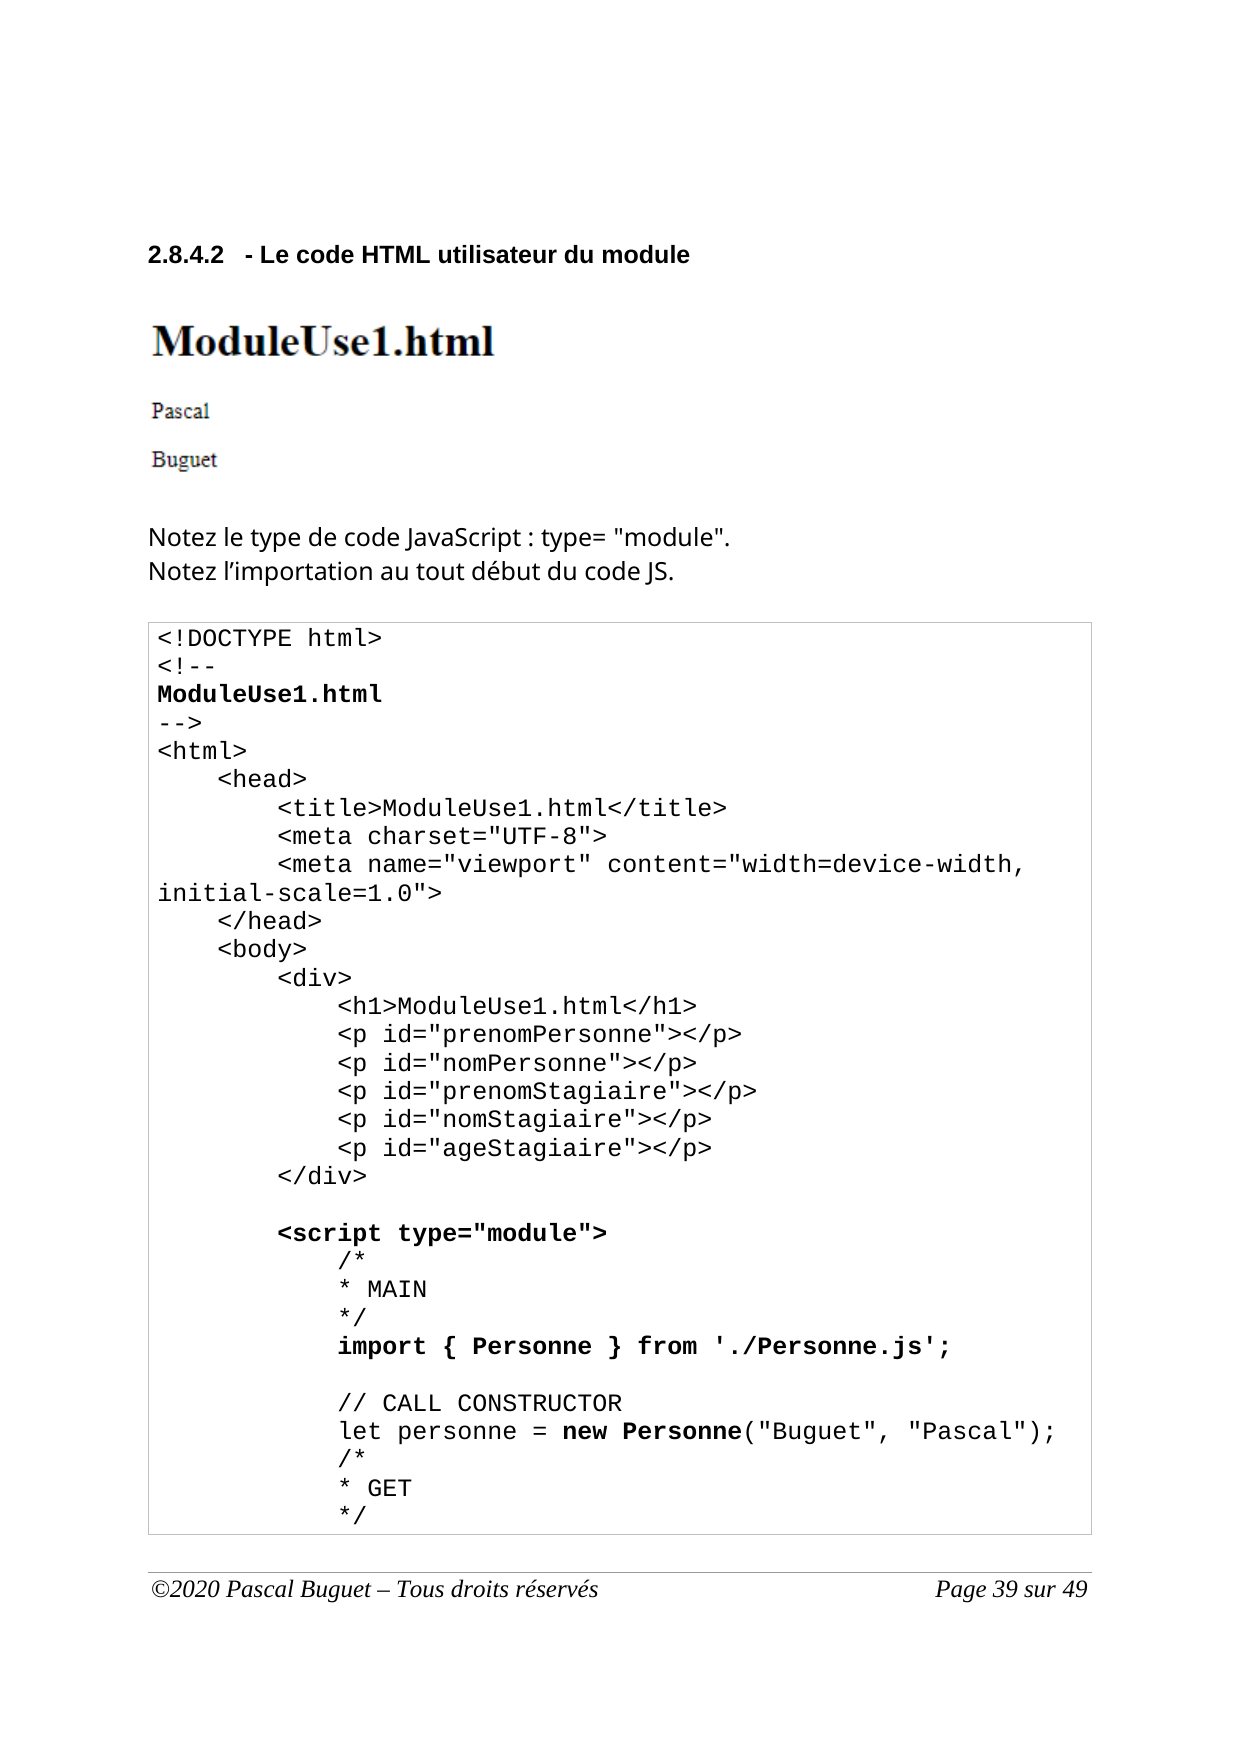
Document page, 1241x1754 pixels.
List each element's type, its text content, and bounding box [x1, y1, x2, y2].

text <!-- [149, 651, 1091, 679]
text <html> [149, 736, 1091, 764]
text import { Personne } from './Personne.js'; [149, 1331, 1091, 1362]
text </head> [149, 906, 1091, 934]
subtitle - Le code HTML utilisateur du module [148, 240, 1092, 269]
text <div> [149, 962, 1091, 991]
text <h1>ModuleUse1.html</h1> [149, 991, 1091, 1019]
text <!DOCTYPE html> [149, 623, 1091, 651]
text <script type="module"> [149, 1217, 1091, 1246]
text <p id="prenomPersonne"></p> [149, 1019, 1091, 1047]
text // CALL CONSTRUCTOR [149, 1387, 1091, 1416]
text Notez le type de code JavaScript : type= "module". [148, 520, 1092, 554]
text <body> [149, 934, 1091, 962]
text let personne = new Personne("Buguet", "Pascal"); [149, 1416, 1091, 1444]
text <p id="ageStagiaire"></p> [149, 1132, 1091, 1161]
text */ [149, 1501, 1091, 1534]
text <p id="nomStagiaire"></p> [149, 1104, 1091, 1132]
text <meta charset="UTF-8"> [149, 821, 1091, 849]
text /* [149, 1444, 1091, 1472]
text ModuleUse1.html [149, 679, 1091, 707]
text <head> [149, 764, 1091, 792]
text <title>ModuleUse1.html</title> [149, 792, 1091, 821]
text * GET [149, 1472, 1091, 1501]
text <p id="nomPersonne"></p> [149, 1047, 1091, 1076]
text <meta name="viewport" content="width=device-width, initial-scale=1.0"> [149, 849, 1091, 906]
text --> [149, 707, 1091, 736]
text */ [149, 1302, 1091, 1331]
text </div> [149, 1161, 1091, 1192]
text <p id="prenomStagiaire"></p> [149, 1076, 1091, 1104]
text /* [149, 1246, 1091, 1274]
text Notez l’importation au tout début du code JS. [148, 554, 1092, 588]
picture [147, 309, 520, 486]
text * MAIN [149, 1274, 1091, 1302]
